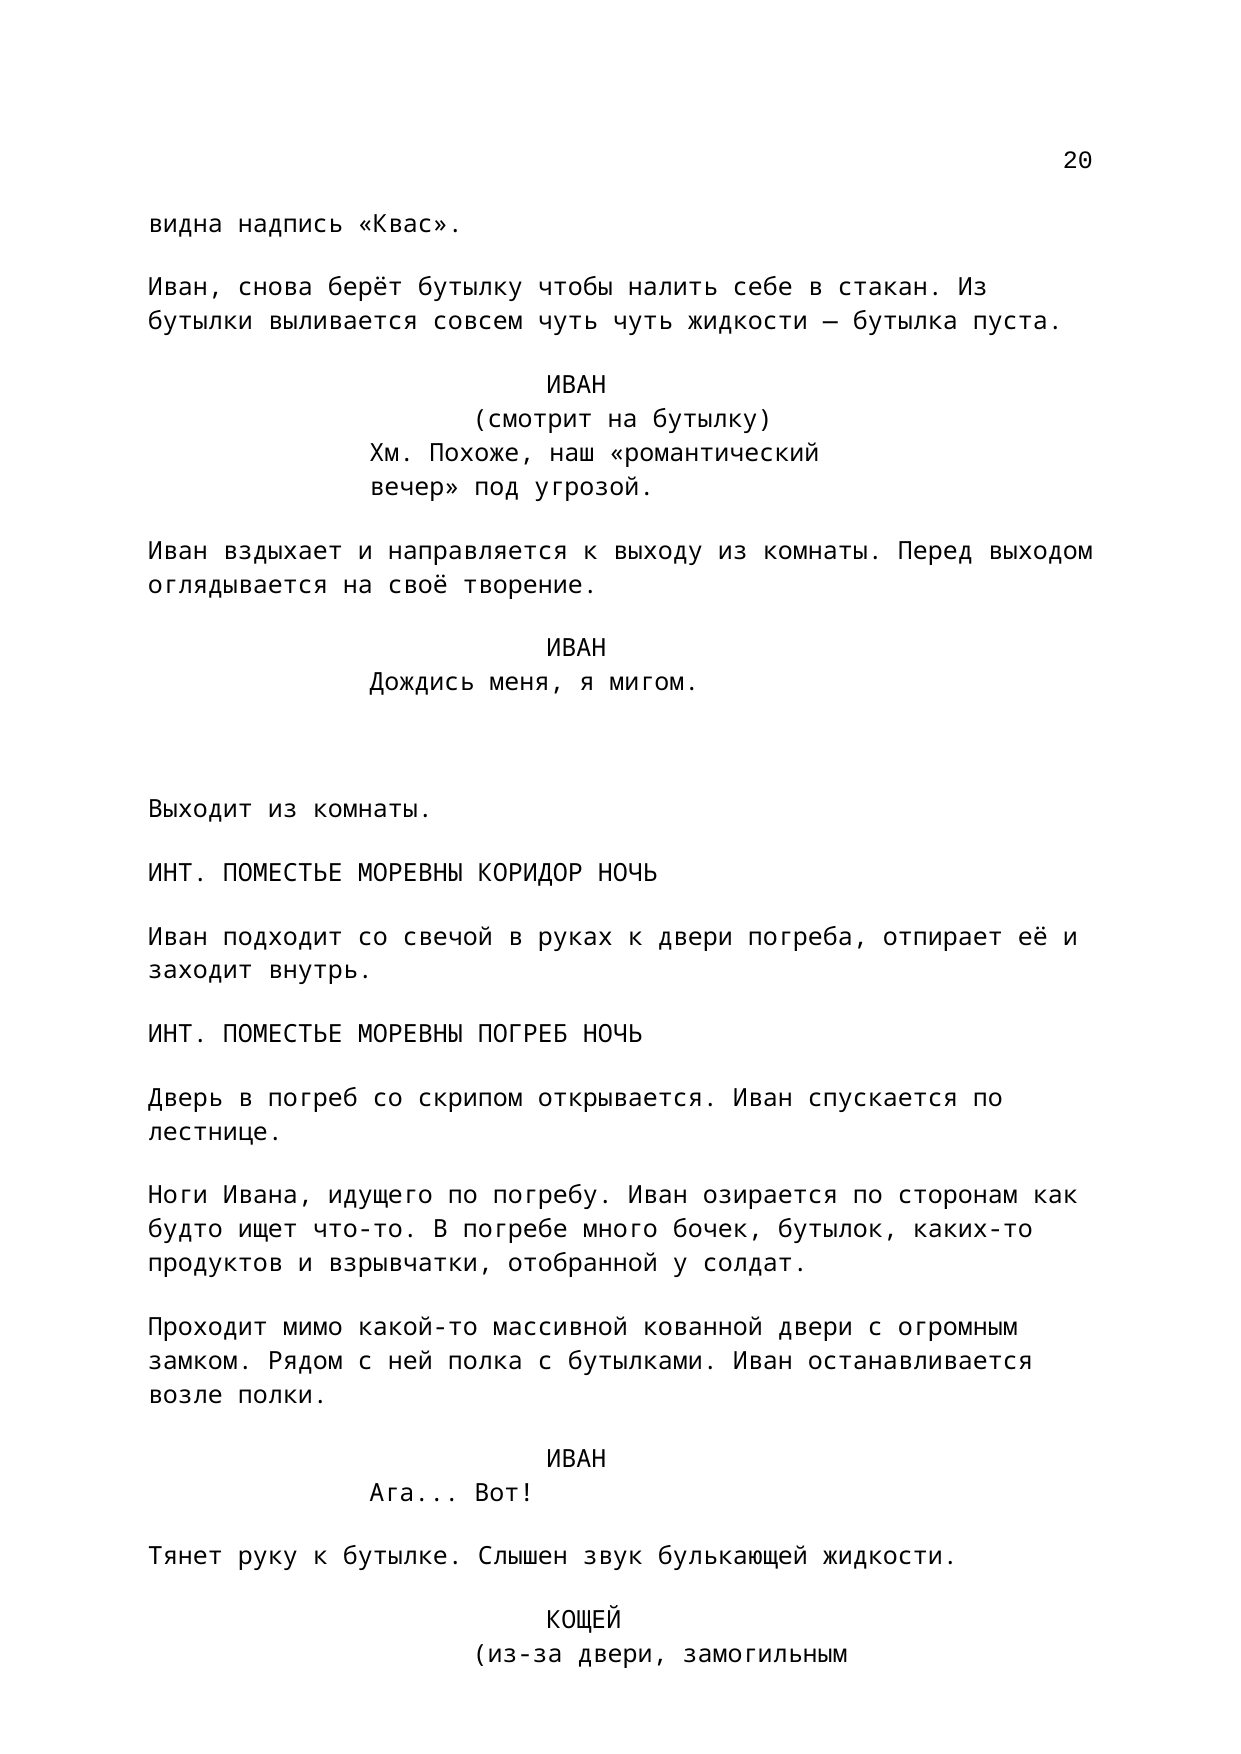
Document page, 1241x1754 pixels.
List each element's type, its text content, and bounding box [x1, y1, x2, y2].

text Дождись меня, я мигом. [369, 664, 871, 698]
text ИНТ. ПОМЕСТЬЕ МОРЕВНЫ КОРИДОР НОЧЬ [148, 854, 1093, 889]
text (смотрит на бутылку) [472, 401, 871, 435]
text Иван подходит со свечой в руках к двери погреба, отпирает её и заходит внутрь. [148, 918, 1093, 986]
text ИВАН [546, 630, 1093, 664]
text ИНТ. ПОМЕСТЬЕ МОРЕВНЫ ПОГРЕБ НОЧЬ [148, 1016, 1093, 1050]
text Проходит мимо какой-то массивной кованной двери с огромным замком. Рядом с ней полка с бутылками. Иван останавливается возле полки. [148, 1308, 1093, 1411]
text Выходит из комнаты. [148, 791, 1093, 825]
text ИВАН [546, 1440, 1093, 1474]
text Иван, снова берёт бутылку чтобы налить себе в стакан. Из бутылки выливается совсем чуть чуть жидкости — бутылка пуста. [148, 269, 1093, 337]
text КОЩЕЙ [546, 1601, 1093, 1635]
text Иван вздыхает и направляется к выходу из комнаты. Перед выходом оглядывается на своё творение. [148, 532, 1093, 600]
text (из-за двери, замогильным [472, 1635, 871, 1669]
text Хм. Похоже, наш «романтический вечер» под угрозой. [369, 435, 871, 503]
text Ноги Ивана, идущего по погребу. Иван озирается по сторонам как будто ищет что-то. В погребе много бочек, бутылок, каких-то продуктов и взрывчатки, отобранной у солдат. [148, 1177, 1093, 1279]
text Ага... Вот! [369, 1474, 871, 1508]
text Дверь в погреб со скрипом открывается. Иван спускается по лестнице. [148, 1079, 1093, 1147]
text ИВАН [546, 367, 1093, 401]
text Тянет руку к бутылке. Слышен звук булькающей жидкости. [148, 1538, 1093, 1572]
text видна надпись «Квас». [148, 205, 1093, 239]
